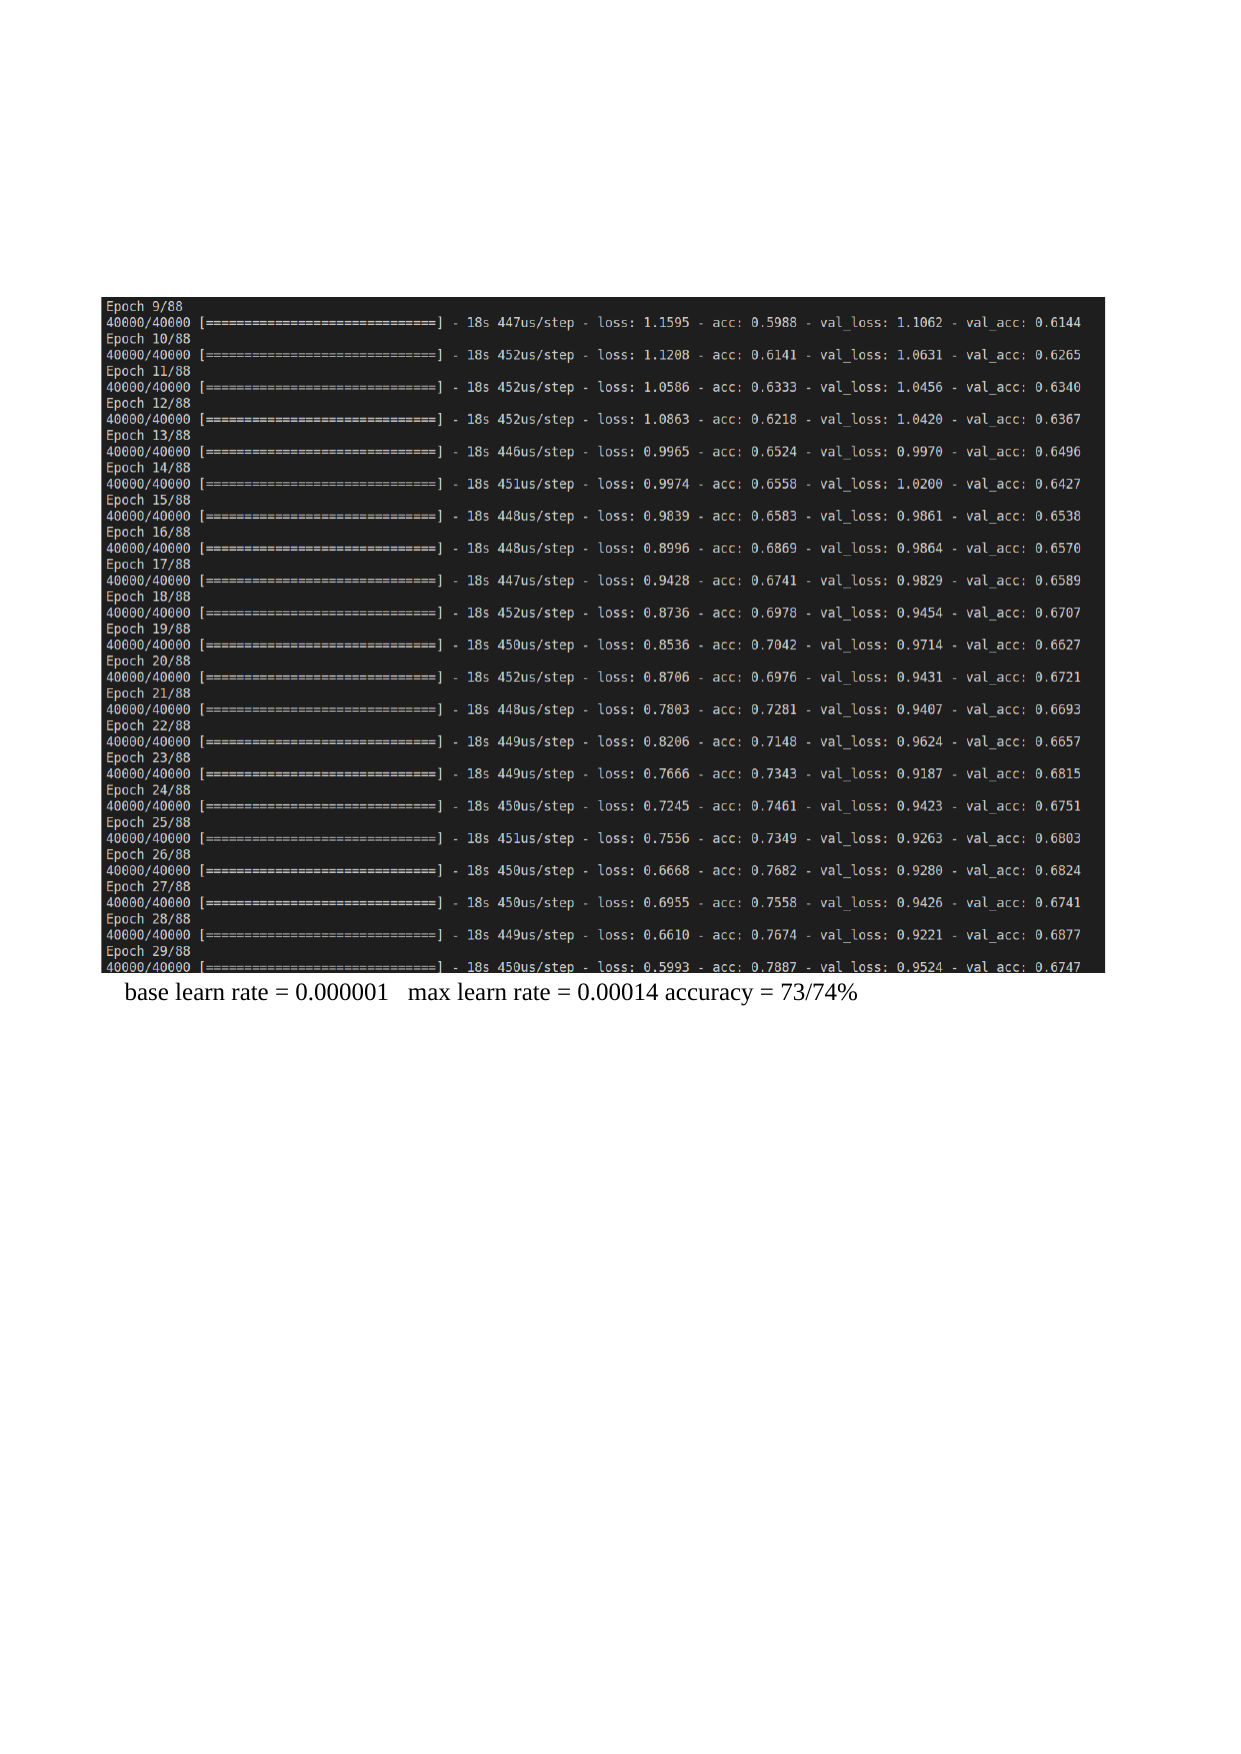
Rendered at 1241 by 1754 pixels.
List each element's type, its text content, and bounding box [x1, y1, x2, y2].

picture [101, 297, 1105, 973]
text base learn rate = 0.000001 max learn rate = 0.00014 accuracy = 73/74% [118, 308, 1122, 1006]
